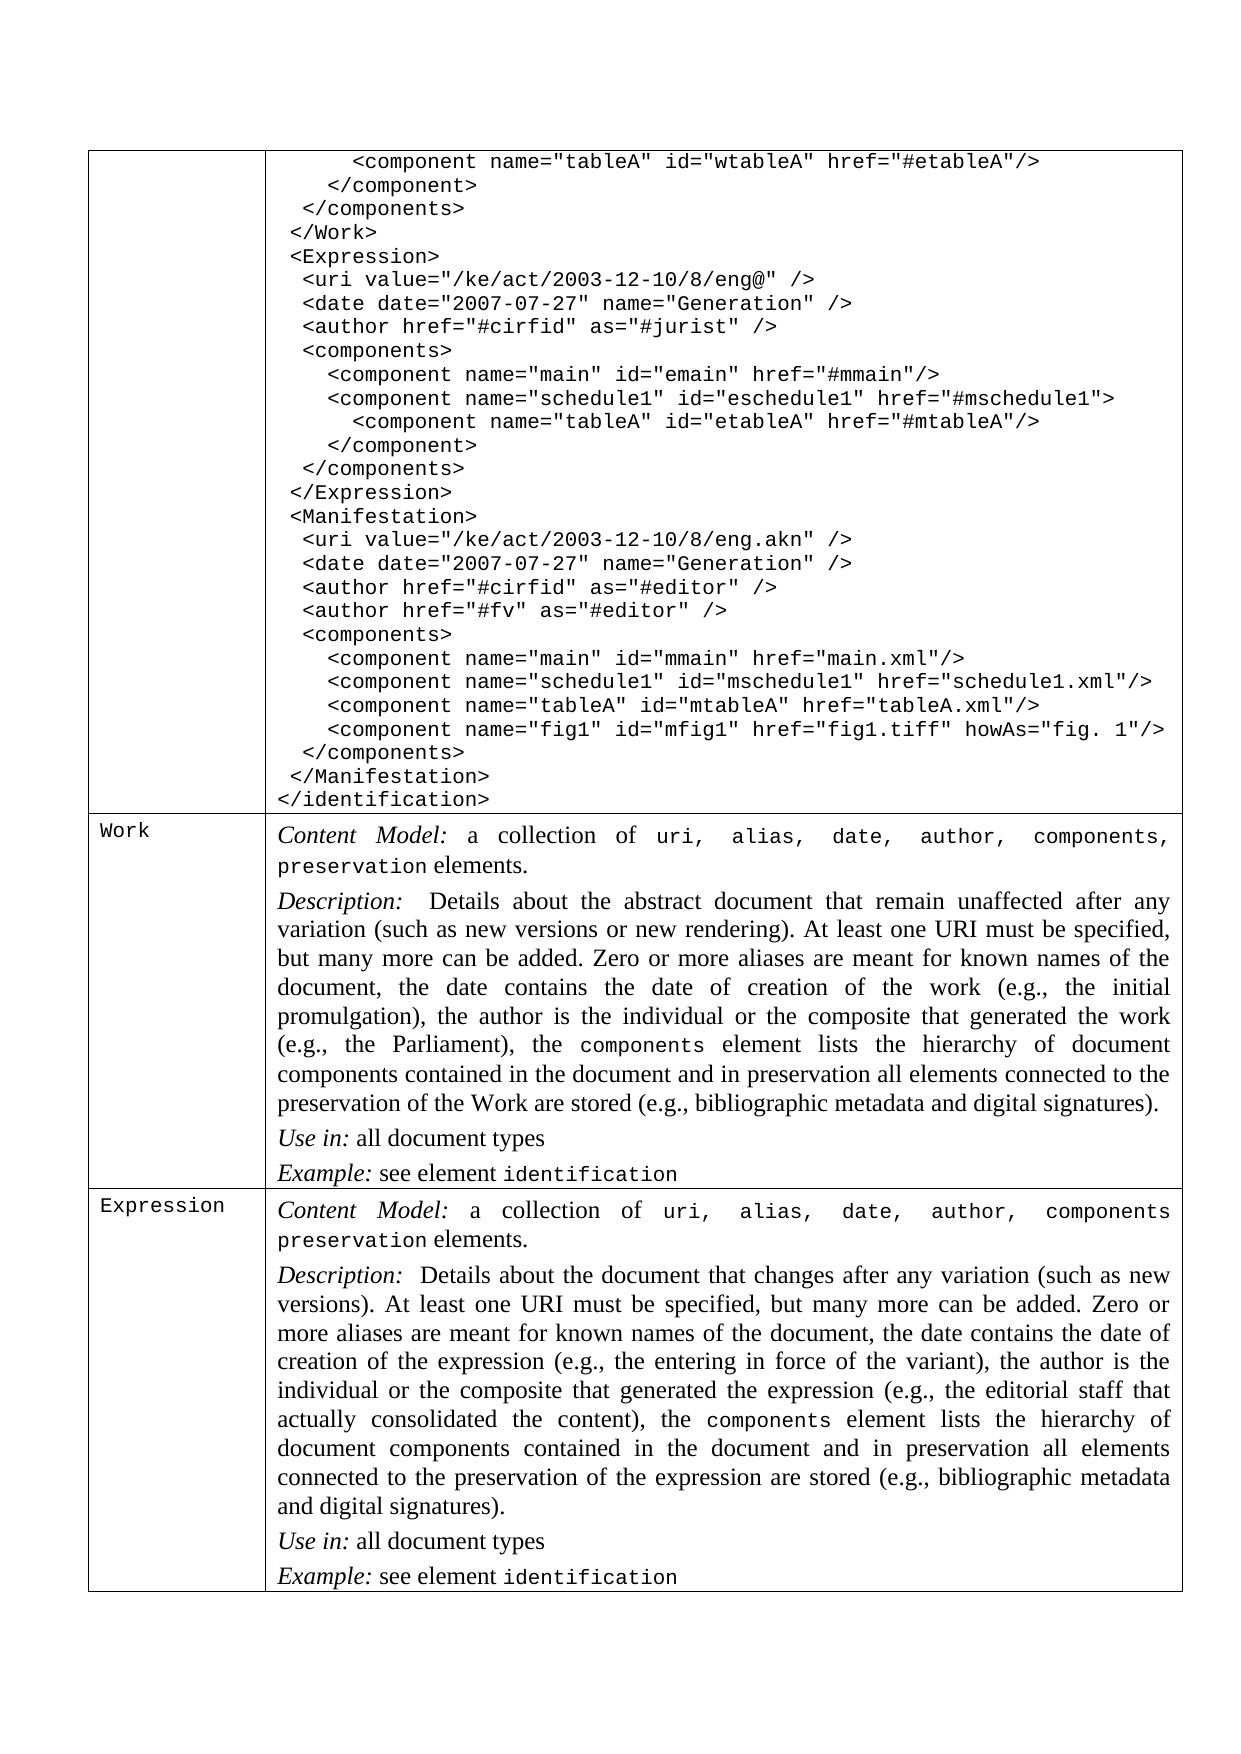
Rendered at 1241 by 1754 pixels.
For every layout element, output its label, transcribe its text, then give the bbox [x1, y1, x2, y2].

table_cell Content Model: a collection of uri, alias, date, author, components preservation elements. Description: Details about the document that changes after any variation (such as new versions). At least one URI must be specified, but many more can be added. Zero or more aliases are meant for known names of the document, the date contains the date of creation of the expression (e.g., the entering in force of the variant), the author is the individual or the composite that generated the expression (e.g., the editorial staff that actually consolidated the content), the components element lists the hierarchy of document components contained in the document and in preservation all elements connected to the preservation of the expression are stored (e.g., bibliographic metadata and digital signatures). Use in: all document types Example: see element identification [266, 1189, 1182, 1591]
table_header <component name="tableA" id="wtableA" href="#etableA"/> </component> </components> </Work> <Expression> <uri value="/ke/act/2003-12-10/8/eng@" /> <date date="2007-07-27" name="Generation" /> <author href="#cirfid" as="#jurist" /> <components> <component name="main" id="emain" href="#mmain"/> <component name="schedule1" id="eschedule1" href="#mschedule1"> <component name="tableA" id="etableA" href="#mtableA"/> </component> </components> </Expression> <Manifestation> <uri value="/ke/act/2003-12-10/8/eng.akn" /> <date date="2007-07-27" name="Generation" /> <author href="#cirfid" as="#editor" /> <author href="#fv" as="#editor" /> <components> <component name="main" id="mmain" href="main.xml"/> <component name="schedule1" id="mschedule1" href="schedule1.xml"/> <component name="tableA" id="mtableA" href="tableA.xml"/> <component name="fig1" id="mfig1" href="fig1.tiff" howAs="fig. 1"/> </components> </Manifestation> </identification> [266, 151, 1182, 813]
table_cell Work [89, 814, 265, 1187]
table_cell Expression [89, 1189, 265, 1591]
table_header [89, 151, 265, 813]
table_cell Content Model: a collection of uri, alias, date, author, components, preservation elements. Description: Details about the abstract document that remain unaffected after any variation (such as new versions or new rendering). At least one URI must be specified, but many more can be added. Zero or more aliases are meant for known names of the document, the date contains the date of creation of the work (e.g., the initial promulgation), the author is the individual or the composite that generated the work (e.g., the Parliament), the components element lists the hierarchy of document components contained in the document and in preservation all elements connected to the preservation of the Work are stored (e.g., bibliographic metadata and digital signatures). Use in: all document types Example: see element identification [266, 814, 1182, 1187]
